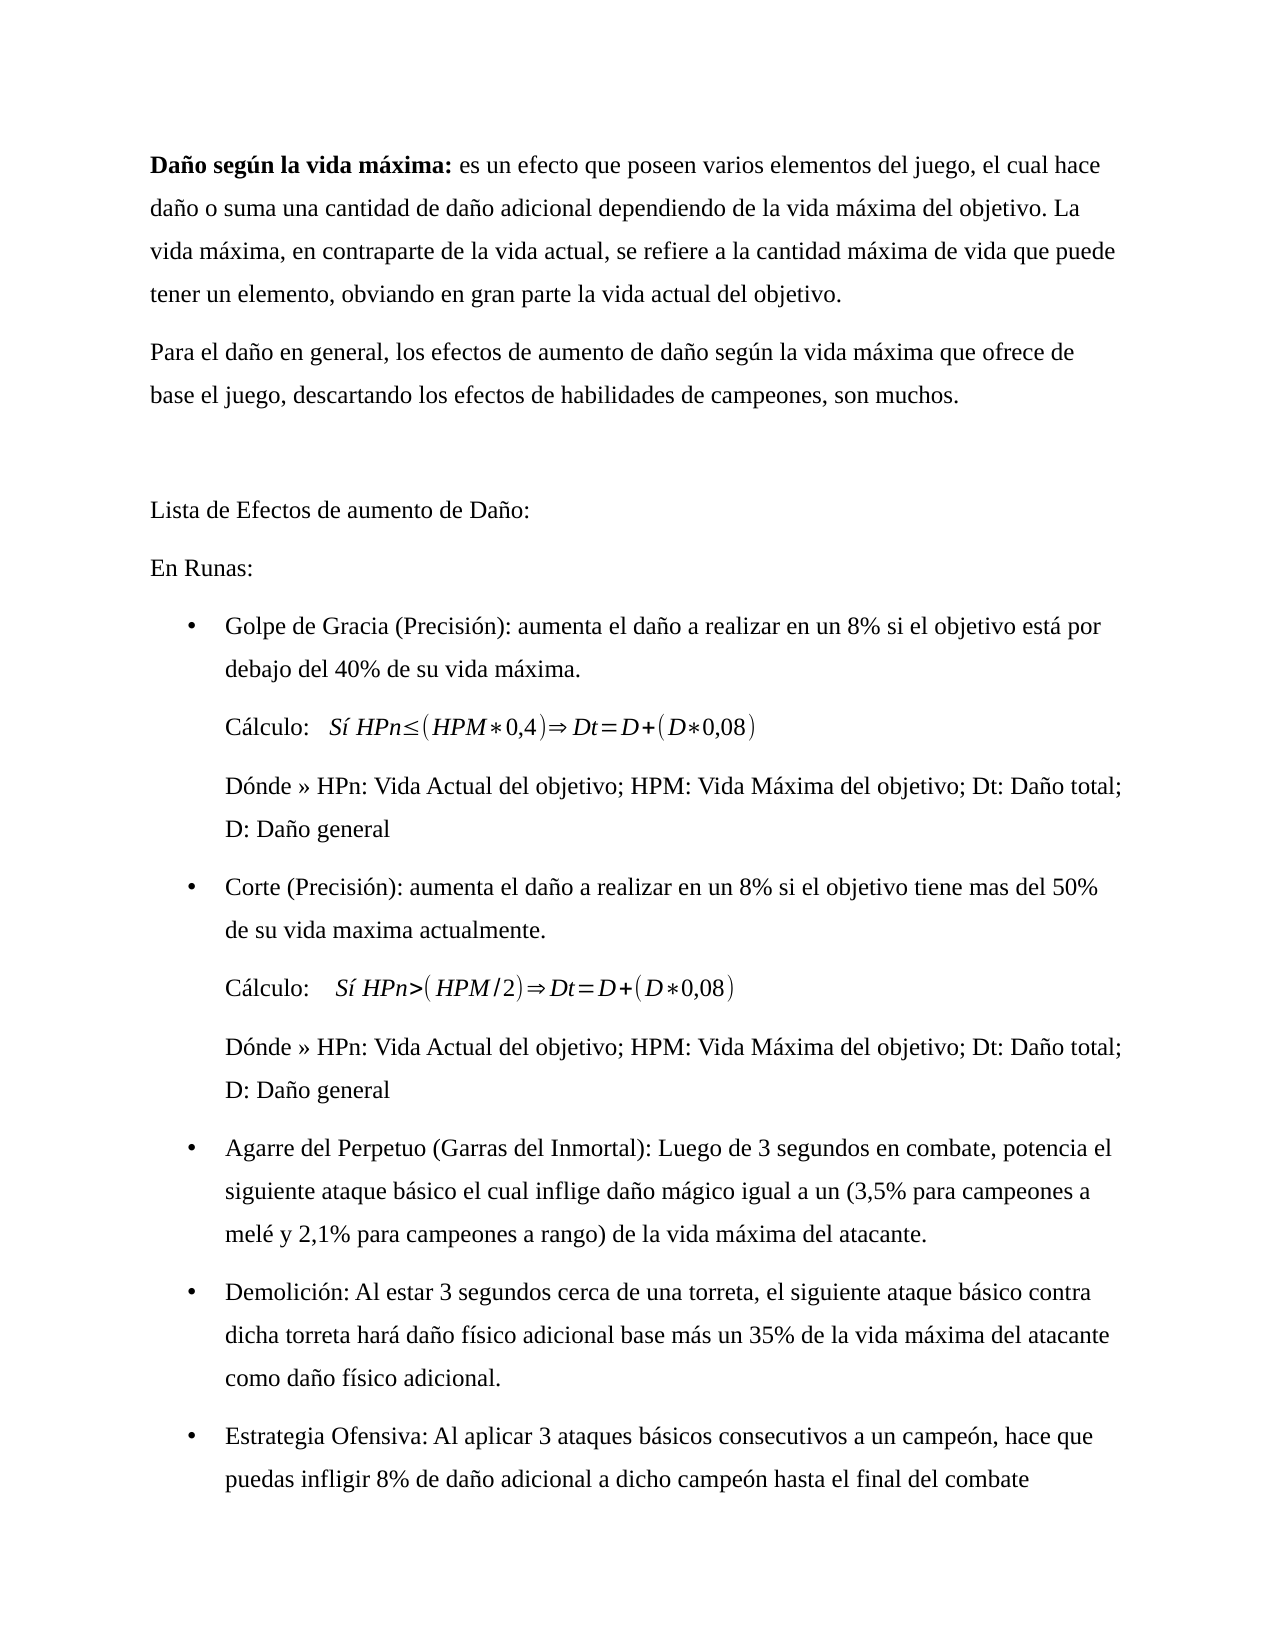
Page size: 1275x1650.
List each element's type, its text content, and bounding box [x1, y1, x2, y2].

text Daño según la vida máxima: es un efecto que poseen varios elementos del juego, el cual hace daño o suma una cantidad de daño adicional dependiendo de la vida máxima del objetivo. La vida máxima, en contraparte de la vida actual, se refiere a la cantidad máxima de vida que puede tener un elemento, obviando en gran parte la vida actual del objetivo. [150, 150, 1125, 308]
text Lista de Efectos de aumento de Daño: [150, 496, 1125, 524]
list Cálculo: [187, 712, 1125, 742]
list Estrategia Ofensiva: Al aplicar 3 ataques básicos consecutivos a un campeón, hace que puedas infligir 8% de daño adicional a dicho campeón hasta el final del combate [187, 1421, 1125, 1493]
list Dónde » HPn: Vida Actual del objetivo; HPM: Vida Máxima del objetivo; Dt: Daño total; D: Daño general [187, 1032, 1125, 1104]
text Para el daño en general, los efectos de aumento de daño según la vida máxima que ofrece de base el juego, descartando los efectos de habilidades de campeones, son muchos. [150, 337, 1125, 409]
list Demolición: Al estar 3 segundos cerca de una torreta, el siguiente ataque básico contra dicha torreta hará daño físico adicional base más un 35% de la vida máxima del atacante como daño físico adicional. [187, 1277, 1125, 1392]
list Agarre del Perpetuo (Garras del Inmortal): Luego de 3 segundos en combate, potencia el siguiente ataque básico el cual inflige daño mágico igual a un (3,5% para campeones a melé y 2,1% para campeones a rango) de la vida máxima del atacante. [187, 1133, 1125, 1248]
list Cálculo: [187, 973, 1125, 1003]
text En Runas: [150, 553, 1125, 582]
list Corte (Precisión): aumenta el daño a realizar en un 8% si el objetivo tiene mas del 50% de su vida maxima actualmente. [187, 872, 1125, 944]
list Dónde » HPn: Vida Actual del objetivo; HPM: Vida Máxima del objetivo; Dt: Daño total; D: Daño general [187, 771, 1125, 843]
list Golpe de Gracia (Precisión): aumenta el daño a realizar en un 8% si el objetivo está por debajo del 40% de su vida máxima. [187, 611, 1125, 683]
